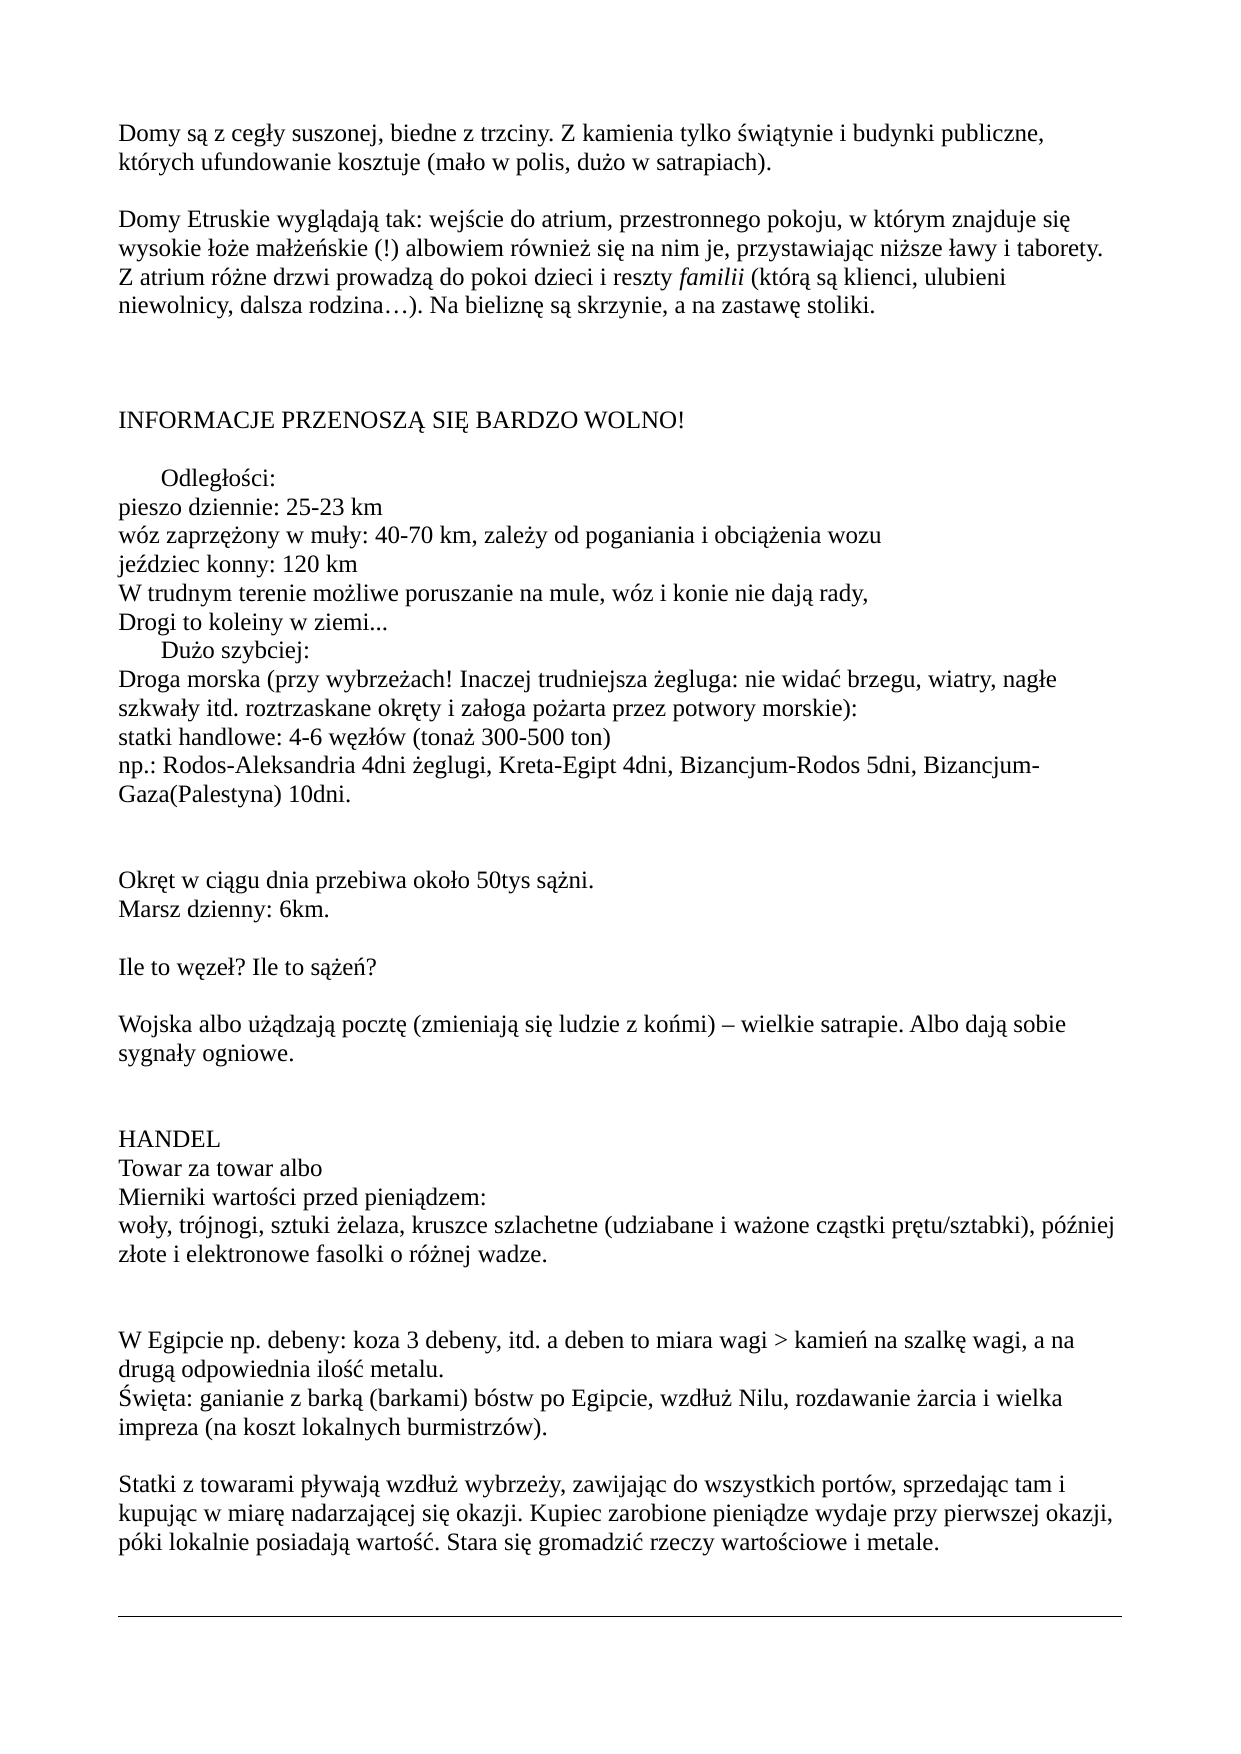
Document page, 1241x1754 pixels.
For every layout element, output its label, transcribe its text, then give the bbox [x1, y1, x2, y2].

text Droga morska (przy wybrzeżach! Inaczej trudniejsza żegluga: nie widać brzegu, wiatry, nagłe szkwały itd. roztrzaskane okręty i załoga pożarta przez potwory morskie): [118, 664, 1122, 722]
text Święta: ganianie z barką (barkami) bóstw po Egipcie, wzdłuż Nilu, rozdawanie żarcia i wielka impreza (na koszt lokalnych burmistrzów). [118, 1383, 1122, 1441]
text Ile to węzeł? Ile to sążeń? [118, 952, 1122, 981]
text Domy są z cegły suszonej, biedne z trzciny. Z kamienia tylko świątynie i budynki publiczne, których ufundowanie kosztuje (mało w polis, dużo w satrapiach). [118, 118, 1122, 176]
text np.: Rodos-Aleksandria 4dni żeglugi, Kreta-Egipt 4dni, Bizancjum-Rodos 5dni, Bizancjum-Gaza(Palestyna) 10dni. [118, 751, 1122, 808]
text W Egipcie np. debeny: koza 3 debeny, itd. a deben to miara wagi > kamień na szalkę wagi, a na drugą odpowiednia ilość metalu. [118, 1326, 1122, 1383]
text HANDEL [118, 1124, 1122, 1153]
text wóz zaprzężony w muły: 40-70 km, zależy od poganiania i obciążenia wozu [118, 521, 1122, 549]
text INFORMACJE PRZENOSZĄ SIĘ BARDZO WOLNO! [118, 406, 1122, 434]
text jeździec konny: 120 km [118, 549, 1122, 578]
text Statki z towarami pływają wzdłuż wybrzeży, zawijając do wszystkich portów, sprzedając tam i kupując w miarę nadarzającej się okazji. Kupiec zarobione pieniądze wydaje przy pierwszej okazji, póki lokalnie posiadają wartość. Stara się gromadzić rzeczy wartościowe i metale. [118, 1469, 1122, 1556]
text Domy Etruskie wyglądają tak: wejście do atrium, przestronnego pokoju, w którym znajduje się wysokie łoże małżeńskie (!) albowiem również się na nim je, przystawiając niższe ławy i taborety. Z atrium różne drzwi prowadzą do pokoi dzieci i reszty familii (którą są klienci, ulubieni niewolnicy, dalsza rodzina…). Na bieliznę są skrzynie, a na zastawę stoliki. [118, 204, 1122, 319]
text Mierniki wartości przed pieniądzem: [118, 1182, 1122, 1211]
text Odległości: [118, 463, 1122, 492]
text Okręt w ciągu dnia przebiwa około 50tys sążni. [118, 866, 1122, 894]
text Marsz dzienny: 6km. [118, 894, 1122, 923]
text Drogi to koleiny w ziemi... [118, 607, 1122, 636]
text W trudnym terenie możliwe poruszanie na mule, wóz i konie nie dają rady, [118, 578, 1122, 607]
text Dużo szybciej: [118, 636, 1122, 664]
text statki handlowe: 4-6 węzłów (tonaż 300-500 ton) [118, 722, 1122, 751]
text woły, trójnogi, sztuki żelaza, kruszce szlachetne (udziabane i ważone cząstki prętu/sztabki), później złote i elektronowe fasolki o różnej wadze. [118, 1211, 1122, 1268]
text Towar za towar albo [118, 1153, 1122, 1182]
text Wojska albo użądzają pocztę (zmieniają się ludzie z końmi) – wielkie satrapie. Albo dają sobie sygnały ogniowe. [118, 1009, 1122, 1067]
text pieszo dziennie: 25-23 km [118, 492, 1122, 521]
